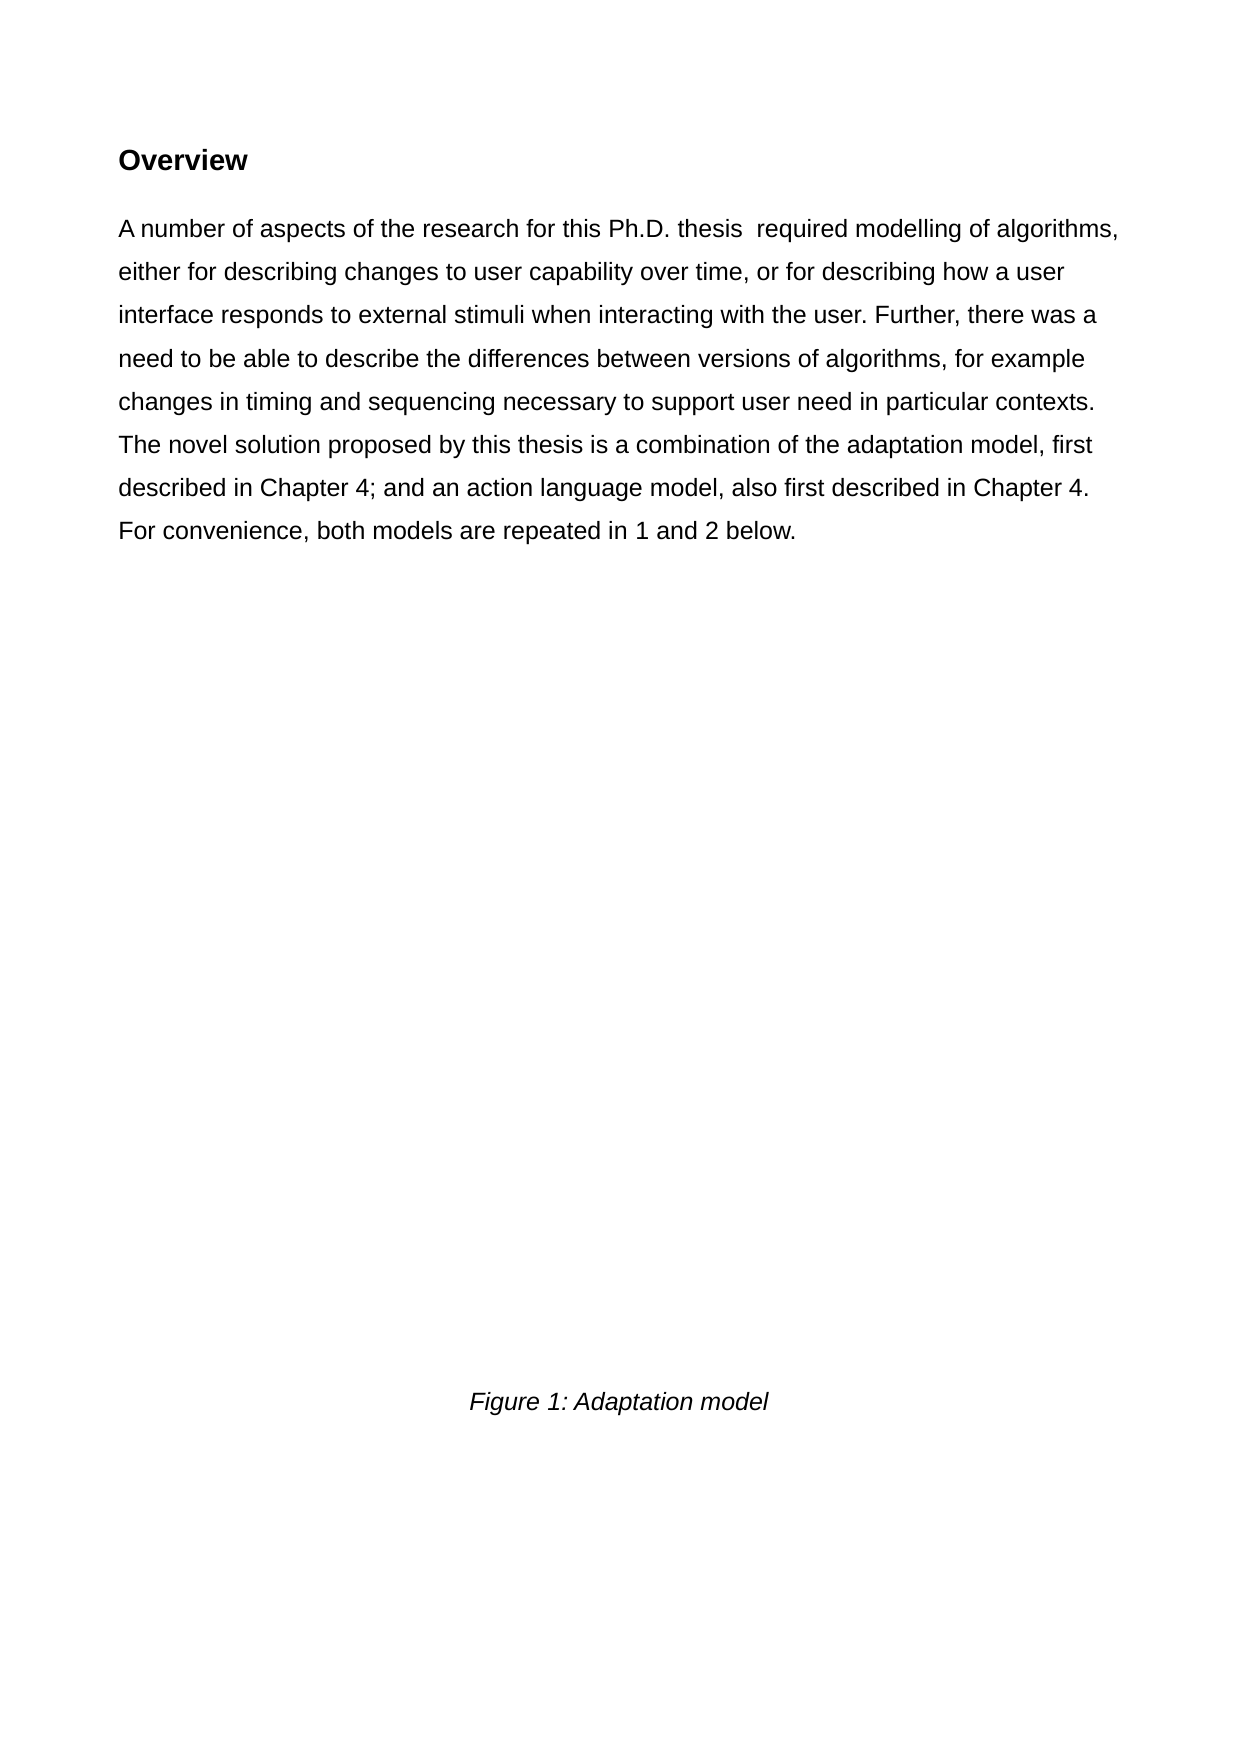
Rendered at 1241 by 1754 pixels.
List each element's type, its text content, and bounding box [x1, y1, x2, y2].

subtitle Overview [118, 143, 1122, 177]
text A number of aspects of the research for this Ph.D. thesis required modelling of algorithms, either for describing changes to user capability over time, or for describing how a user interface responds to external stimuli when interacting with the user. Further, there was a need to be able to describe the differences between versions of algorithms, for example changes in timing and sequencing necessary to support user need in particular contexts. The novel solution proposed by this thesis is a combination of the adaptation model, first described in Chapter 4; and an action language model, also first described in Chapter 4. For convenience, both models are repeated in Figure 1 and Figure 2 below. [118, 214, 1122, 545]
text Figure 1: Adaptation model [217, 1387, 1023, 1416]
